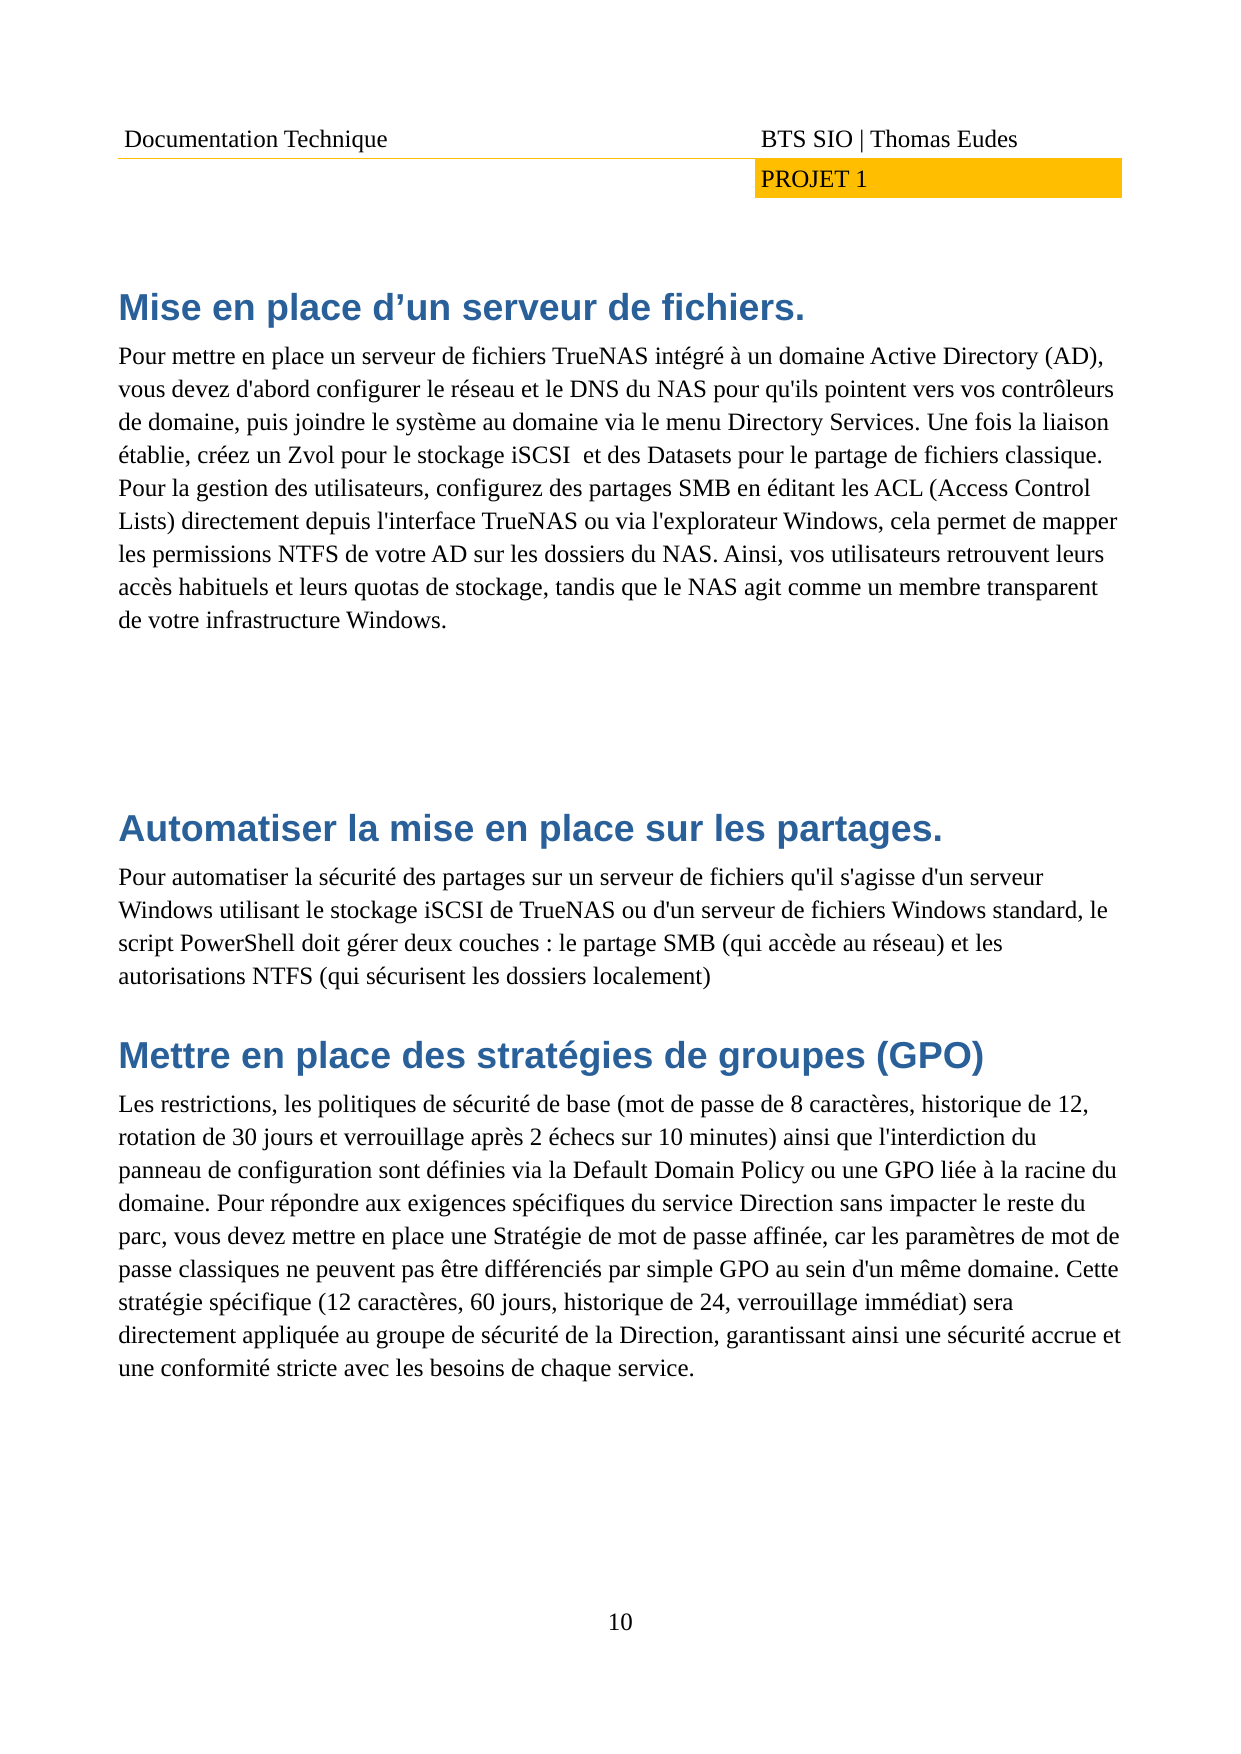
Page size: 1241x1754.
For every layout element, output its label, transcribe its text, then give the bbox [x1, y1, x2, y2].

subtitle Automatiser la mise en place sur les partages. [118, 806, 1122, 849]
subtitle Mettre en place des stratégies de groupes (GPO) [118, 1033, 1122, 1077]
subtitle Mise en place d’un serveur de fichiers. [118, 286, 1122, 329]
text Pour mettre en place un serveur de fichiers TrueNAS intégré à un domaine Active Directory (AD), vous devez d'abord configurer le réseau et le DNS du NAS pour qu'ils pointent vers vos contrôleurs de domaine, puis joindre le système au domaine via le menu Directory Services. Une fois la liaison établie, créez un Zvol pour le stockage iSCSI et des Datasets pour le partage de fichiers classique. Pour la gestion des utilisateurs, configurez des partages SMB en éditant les ACL (Access Control Lists) directement depuis l'interface TrueNAS ou via l'explorateur Windows, cela permet de mapper les permissions NTFS de votre AD sur les dossiers du NAS. Ainsi, vos utilisateurs retrouvent leurs accès habituels et leurs quotas de stockage, tandis que le NAS agit comme un membre transparent de votre infrastructure Windows. [118, 341, 1122, 634]
text Pour automatiser la sécurité des partages sur un serveur de fichiers qu'il s'agisse d'un serveur Windows utilisant le stockage iSCSI de TrueNAS ou d'un serveur de fichiers Windows standard, le script PowerShell doit gérer deux couches : le partage SMB (qui accède au réseau) et les autorisations NTFS (qui sécurisent les dossiers localement) [118, 862, 1122, 989]
text Les restrictions, les politiques de sécurité de base (mot de passe de 8 caractères, historique de 12, rotation de 30 jours et verrouillage après 2 échecs sur 10 minutes) ainsi que l'interdiction du panneau de configuration sont définies via la Default Domain Policy ou une GPO liée à la racine du domaine. Pour répondre aux exigences spécifiques du service Direction sans impacter le reste du parc, vous devez mettre en place une Stratégie de mot de passe affinée, car les paramètres de mot de passe classiques ne peuvent pas être différenciés par simple GPO au sein d'un même domaine. Cette stratégie spécifique (12 caractères, 60 jours, historique de 24, verrouillage immédiat) sera directement appliquée au groupe de sécurité de la Direction, garantissant ainsi une sécurité accrue et une conformité stricte avec les besoins de chaque service. [118, 1089, 1122, 1382]
